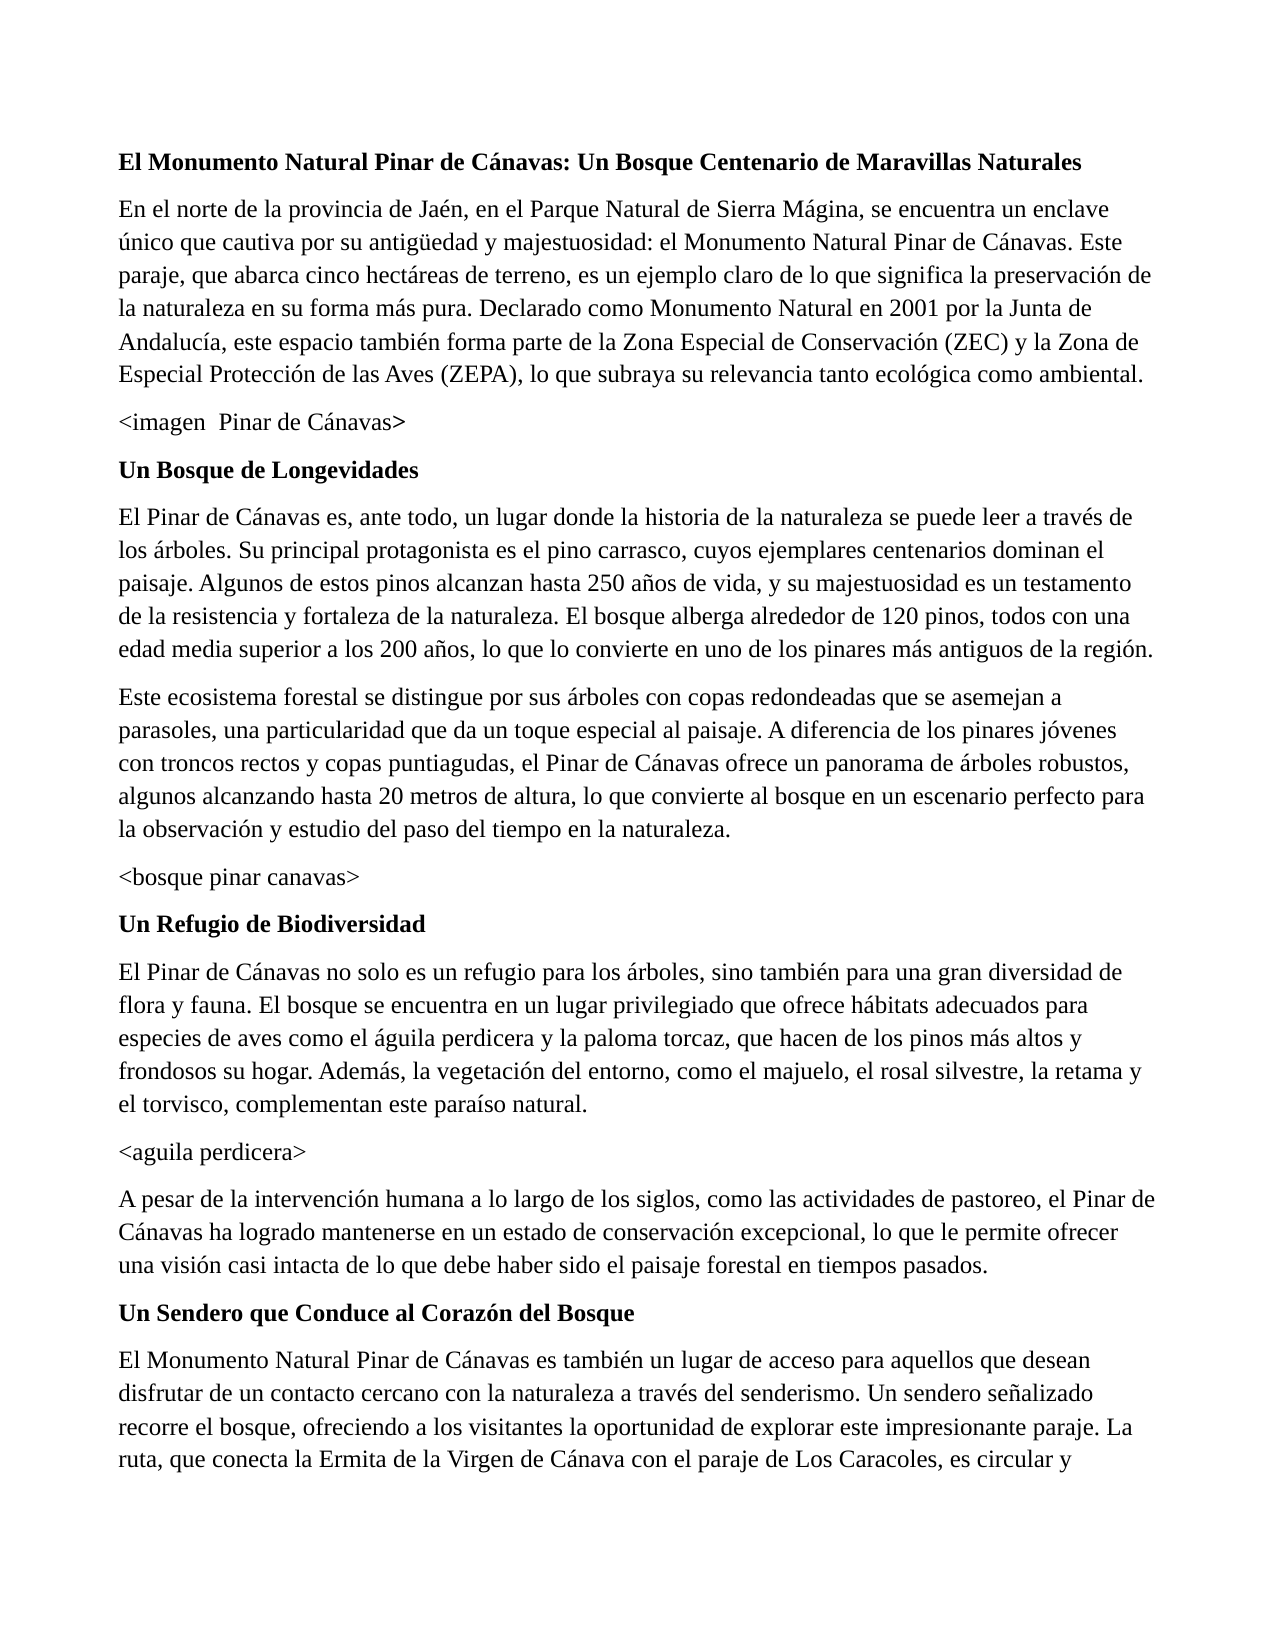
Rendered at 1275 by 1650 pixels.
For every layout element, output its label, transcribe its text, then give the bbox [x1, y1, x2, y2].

text El Monumento Natural Pinar de Cánavas es también un lugar de acceso para aquellos que desean disfrutar de un contacto cercano con la naturaleza a través del senderismo. Un sendero señalizado recorre el bosque, ofreciendo a los visitantes la oportunidad de explorar este impresionante paraje. La ruta, que conecta la Ermita de la Virgen de Cánava con el paraje de Los Caracoles, es circular y [118, 1346, 1157, 1473]
text El Pinar de Cánavas es, ante todo, un lugar donde la historia de la naturaleza se puede leer a través de los árboles. Su principal protagonista es el pino carrasco, cuyos ejemplares centenarios dominan el paisaje. Algunos de estos pinos alcanzan hasta 250 años de vida, y su majestuosidad es un testamento de la resistencia y fortaleza de la naturaleza. El bosque alberga alrededor de 120 pinos, todos con una edad media superior a los 200 años, lo que lo convierte en uno de los pinares más antiguos de la región. [118, 502, 1157, 663]
text El Monumento Natural Pinar de Cánavas: Un Bosque Centenario de Maravillas Naturales [118, 147, 1157, 176]
text Un Refugio de Biodiversidad [118, 909, 1157, 938]
text El Pinar de Cánavas no solo es un refugio para los árboles, sino también para una gran diversidad de flora y fauna. El bosque se encuentra en un lugar privilegiado que ofrece hábitats adecuados para especies de aves como el águila perdicera y la paloma torcaz, que hacen de los pinos más altos y frondosos su hogar. Además, la vegetación del entorno, como el majuelo, el rosal silvestre, la retama y el torvisco, complementan este paraíso natural. [118, 957, 1157, 1118]
text Un Bosque de Longevidades [118, 455, 1157, 483]
text A pesar de la intervención humana a lo largo de los siglos, como las actividades de pastoreo, el Pinar de Cánavas ha logrado mantenerse en un estado de conservación excepcional, lo que le permite ofrecer una visión casi intacta de lo que debe haber sido el paisaje forestal en tiempos pasados. [118, 1184, 1157, 1279]
text <bosque pinar canavas> [118, 862, 1157, 891]
text <imagen Pinar de Cánavas> [118, 407, 1157, 436]
text Este ecosistema forestal se distingue por sus árboles con copas redondeadas que se asemejan a parasoles, una particularidad que da un toque especial al paisaje. A diferencia de los pinares jóvenes con troncos rectos y copas puntiagudas, el Pinar de Cánavas ofrece un panorama de árboles robustos, algunos alcanzando hasta 20 metros de altura, lo que convierte al bosque en un escenario perfecto para la observación y estudio del paso del tiempo en la naturaleza. [118, 682, 1157, 843]
text <aguila perdicera> [118, 1137, 1157, 1165]
text Un Sendero que Conduce al Corazón del Bosque [118, 1298, 1157, 1327]
text En el norte de la provincia de Jaén, en el Parque Natural de Sierra Mágina, se encuentra un enclave único que cautiva por su antigüedad y majestuosidad: el Monumento Natural Pinar de Cánavas. Este paraje, que abarca cinco hectáreas de terreno, es un ejemplo claro de lo que significa la preservación de la naturaleza en su forma más pura. Declarado como Monumento Natural en 2001 por la Junta de Andalucía, este espacio también forma parte de la Zona Especial de Conservación (ZEC) y la Zona de Especial Protección de las Aves (ZEPA), lo que subraya su relevancia tanto ecológica como ambiental. [118, 194, 1157, 388]
